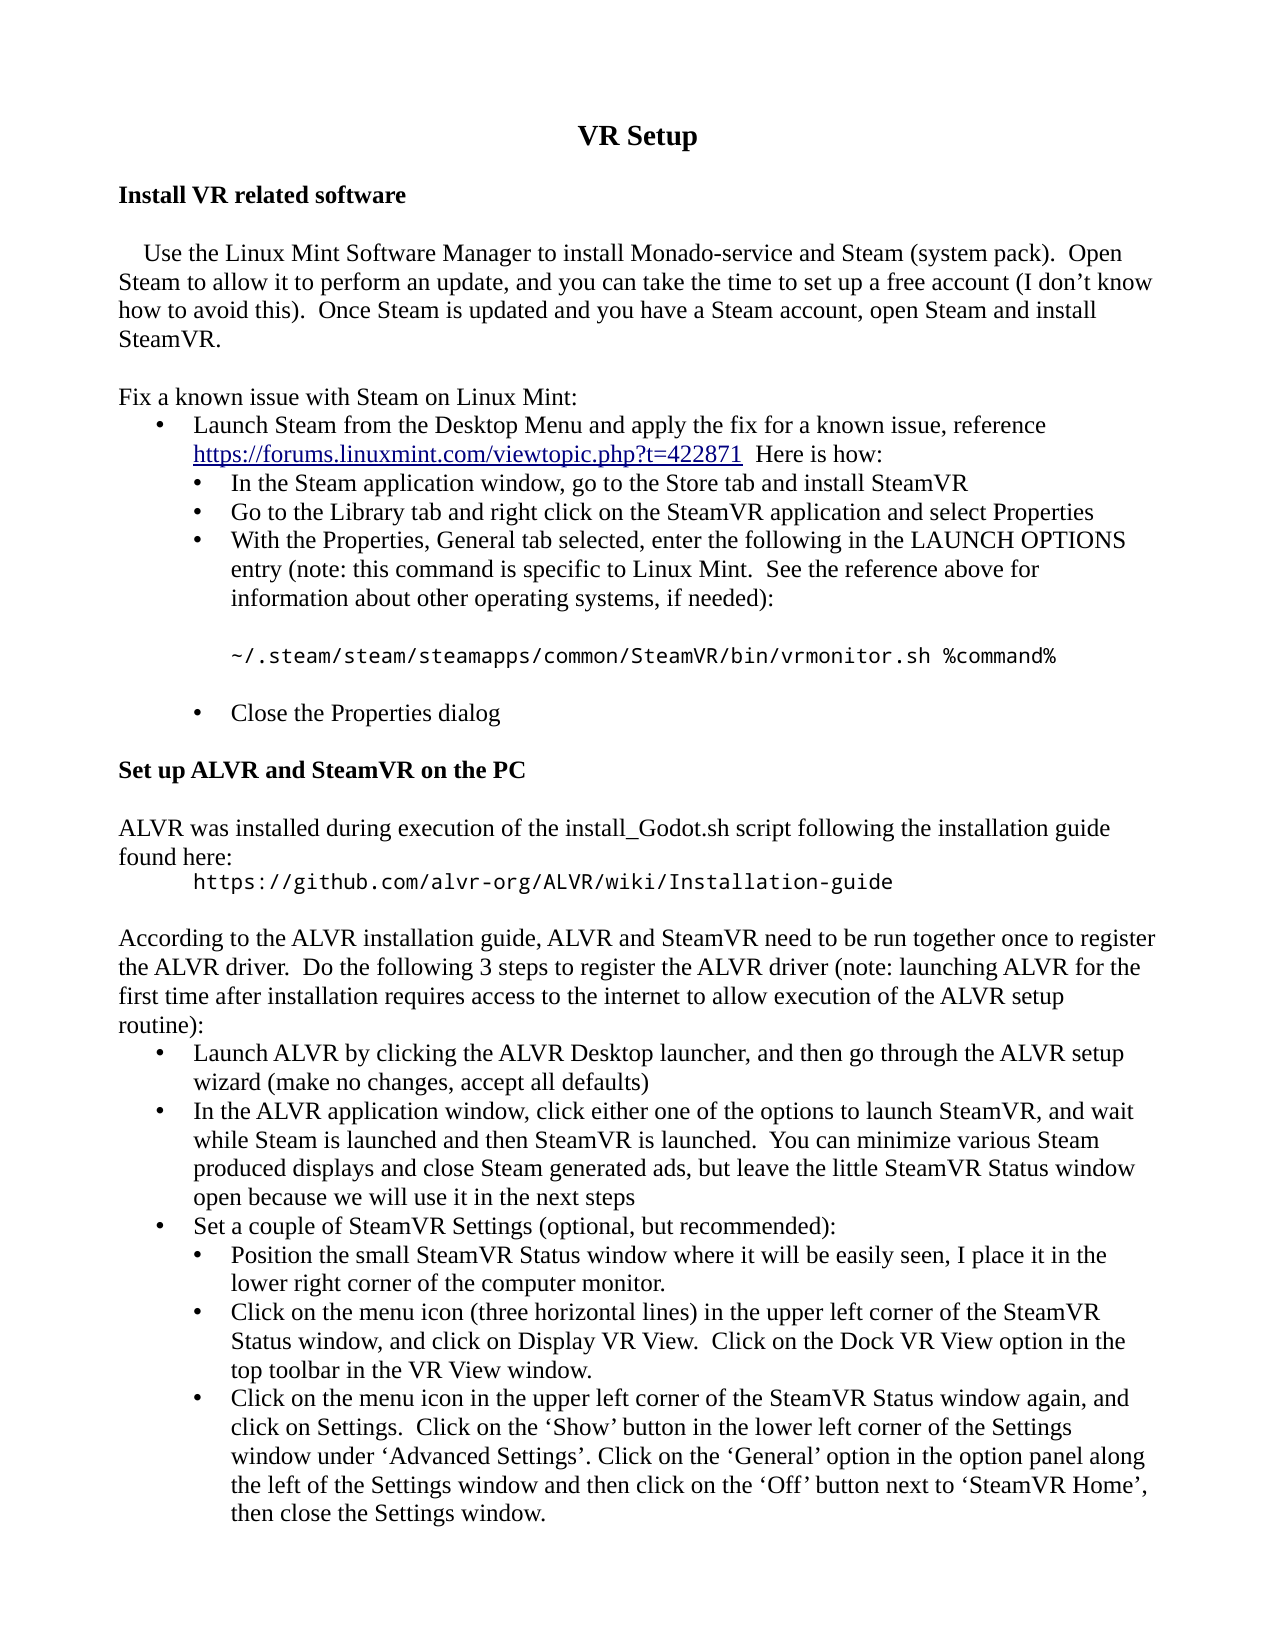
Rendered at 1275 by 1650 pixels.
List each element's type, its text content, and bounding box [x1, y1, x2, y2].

list Click on the menu icon (three horizontal lines) in the upper left corner of the SteamVR Status window, and click on Display VR View. Click on the Dock VR View option in the top toolbar in the VR View window. [193, 1297, 1157, 1383]
text ALVR was installed during execution of the install_Godot.sh script following the installation guide found here: [118, 813, 1157, 870]
list With the Properties, General tab selected, enter the following in the LAUNCH OPTIONS entry (note: this command is specific to Linux Mint. See the reference above for information about other operating systems, if needed): [193, 525, 1157, 612]
list Position the small SteamVR Status window where it will be easily seen, I place it in the lower right corner of the computer monitor. [193, 1240, 1157, 1297]
list In the Steam application window, go to the Store tab and install SteamVR [193, 468, 1157, 497]
text VR Setup [118, 118, 1157, 152]
list Launch Steam from the Desktop Menu and apply the fix for a known issue, reference https://forums.linuxmint.com/viewtopic.php?t=422871 Here is how: [156, 410, 1157, 468]
text According to the ALVR installation guide, ALVR and SteamVR need to be run together once to register the ALVR driver. Do the following 3 steps to register the ALVR driver (note: launching ALVR for the first time after installation requires access to the internet to allow execution of the ALVR setup routine): [118, 923, 1157, 1038]
list Launch ALVR by clicking the ALVR Desktop launcher, and then go through the ALVR setup wizard (make no changes, accept all defaults) [156, 1038, 1157, 1096]
list Set a couple of SteamVR Settings (optional, but recommended): [156, 1211, 1157, 1240]
list ~/.steam/steam/steamapps/common/SteamVR/bin/vrmonitor.sh %command% [193, 640, 1157, 669]
list In the ALVR application window, click either one of the options to launch SteamVR, and wait while Steam is launched and then SteamVR is launched. You can minimize various Steam produced displays and close Steam generated ads, but leave the little SteamVR Status window open because we will use it in the next steps [156, 1096, 1157, 1211]
list Click on the menu icon in the upper left corner of the SteamVR Status window again, and click on Settings. Click on the ‘Show’ button in the lower left corner of the Settings window under ‘Advanced Settings’. Click on the ‘General’ option in the option panel along the left of the Settings window and then click on the ‘Off’ button next to ‘SteamVR Home’, then close the Settings window. [193, 1383, 1157, 1527]
text Use the Linux Mint Software Manager to install Monado-service and Steam (system pack). Open Steam to allow it to perform an update, and you can take the time to set up a free account (I don’t know how to avoid this). Once Steam is updated and you have a Steam account, open Steam and install SteamVR. [118, 238, 1157, 353]
text Fix a known issue with Steam on Linux Mint: [118, 382, 1157, 410]
text Install VR related software [118, 180, 1157, 209]
list https://github.com/alvr-org/ALVR/wiki/Installation-guide [156, 870, 1157, 895]
list Go to the Library tab and right click on the SteamVR application and select Properties [193, 497, 1157, 525]
text Set up ALVR and SteamVR on the PC [118, 755, 1157, 784]
list Close the Properties dialog [193, 698, 1157, 727]
